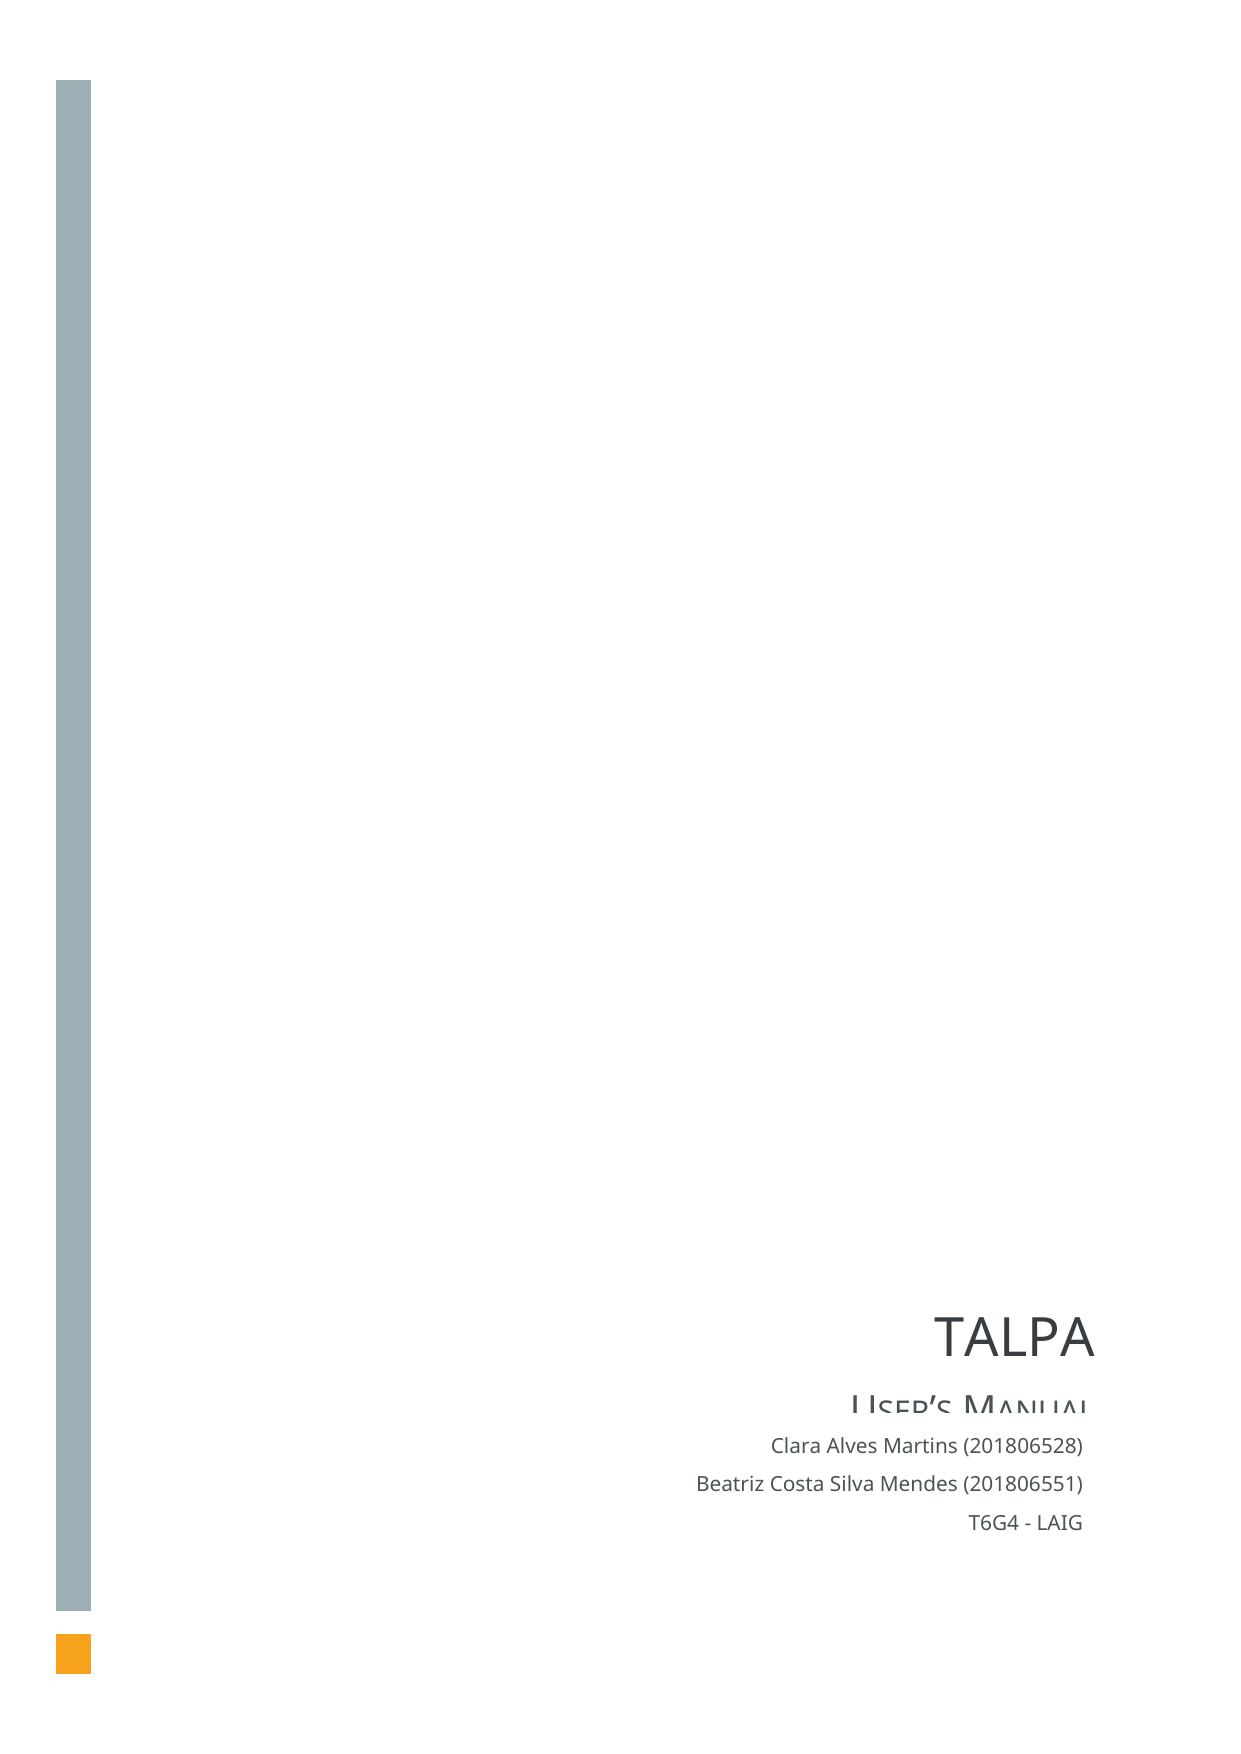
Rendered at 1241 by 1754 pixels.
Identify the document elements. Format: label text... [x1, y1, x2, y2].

text TALPA [186, 1298, 1095, 1372]
text Beatriz Costa Silva Mendes (201806551) [362, 1469, 1083, 1498]
text T6G4 - LAIG [362, 1508, 1083, 1537]
text User’s Manual [186, 1383, 1095, 1434]
text Clara Alves Martins (201806528) [362, 1431, 1083, 1459]
